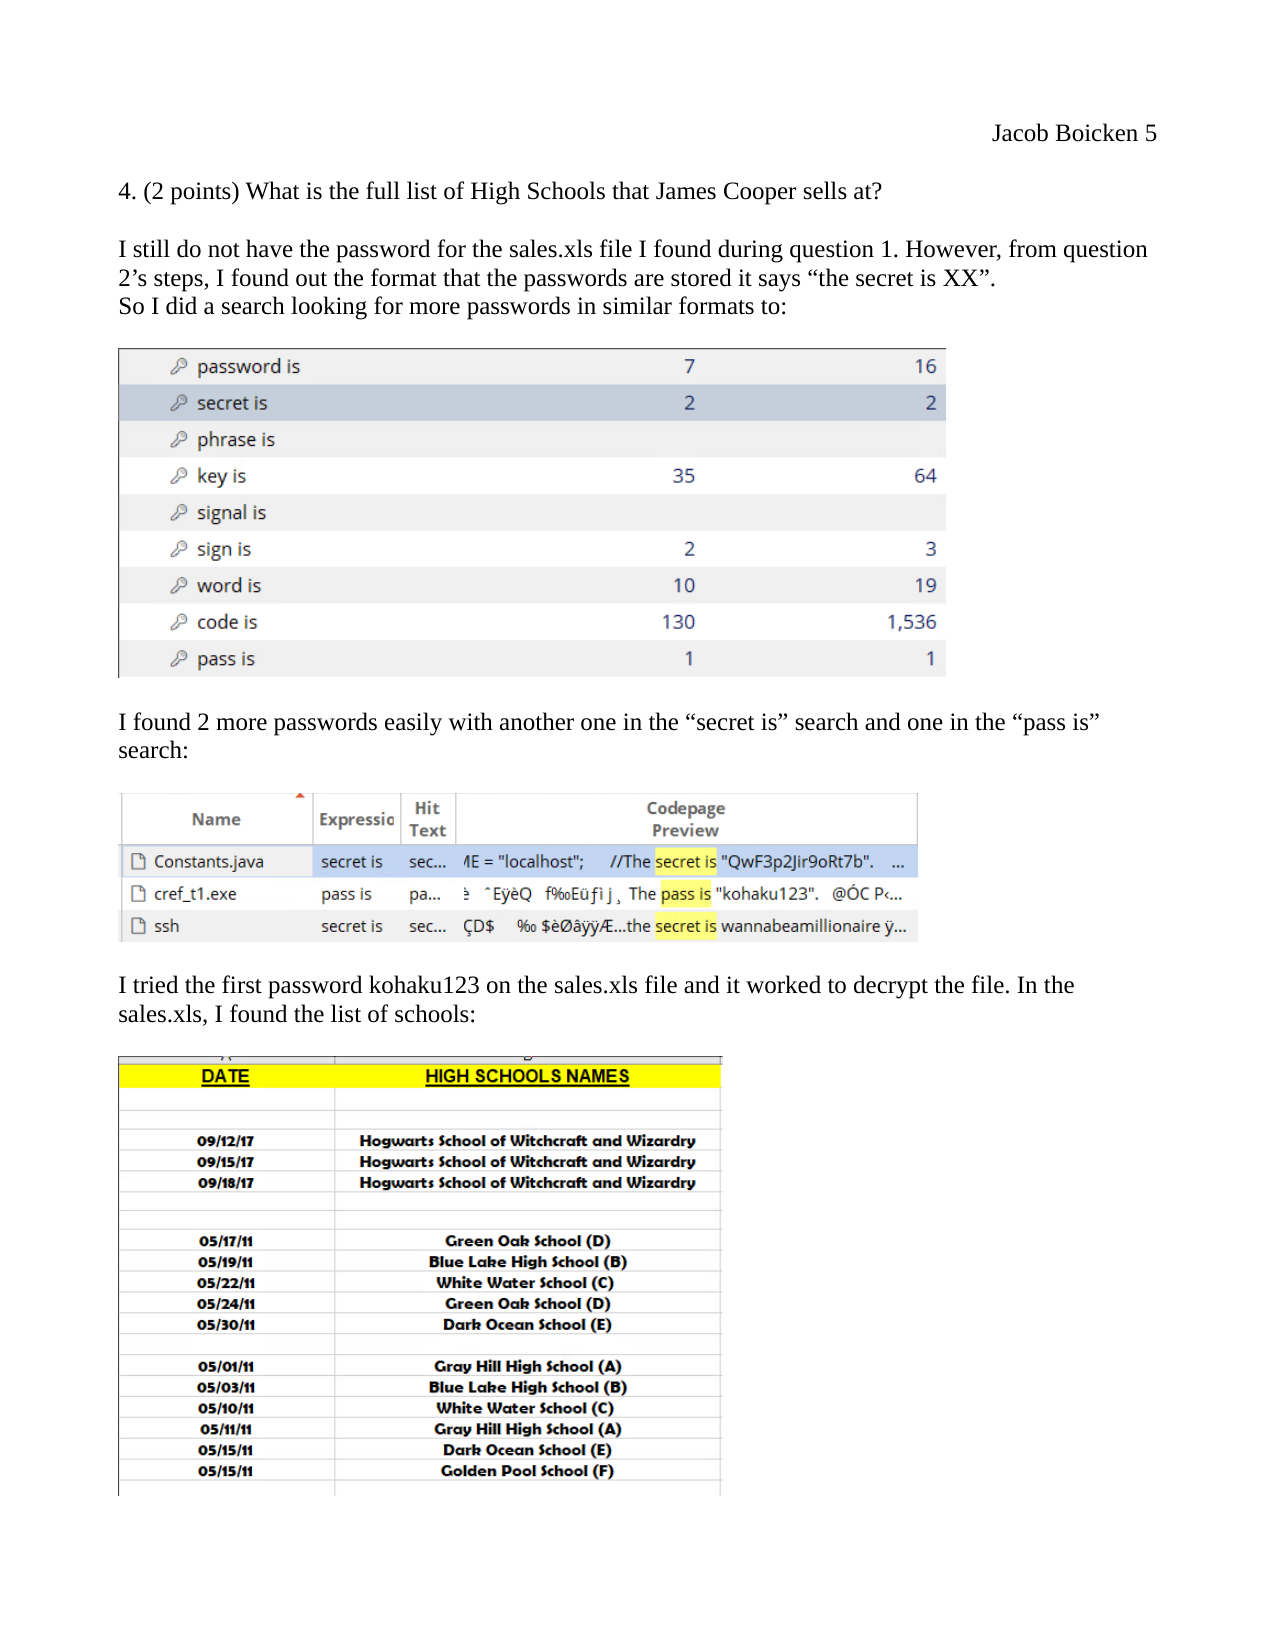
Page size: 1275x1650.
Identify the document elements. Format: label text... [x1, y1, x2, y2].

picture [118, 793, 919, 942]
picture [118, 348, 947, 678]
text I found 2 more passwords easily with another one in the “secret is” search and one in the “pass is” search: [118, 707, 1157, 764]
text 4. (2 points) What is the full list of High Schools that James Cooper sells at? [118, 176, 1157, 205]
text I tried the first password kohaku123 on the sales.xls file and it worked to decrypt the file. In the sales.xls, I found the list of schools: [118, 970, 1157, 1027]
picture [118, 1056, 723, 1496]
text So I did a search looking for more passwords in similar formats to: [118, 291, 1157, 320]
text I still do not have the password for the sales.xls file I found during question 1. However, from question 2’s steps, I found out the format that the passwords are stored it says “the secret is XX”. [118, 234, 1157, 291]
